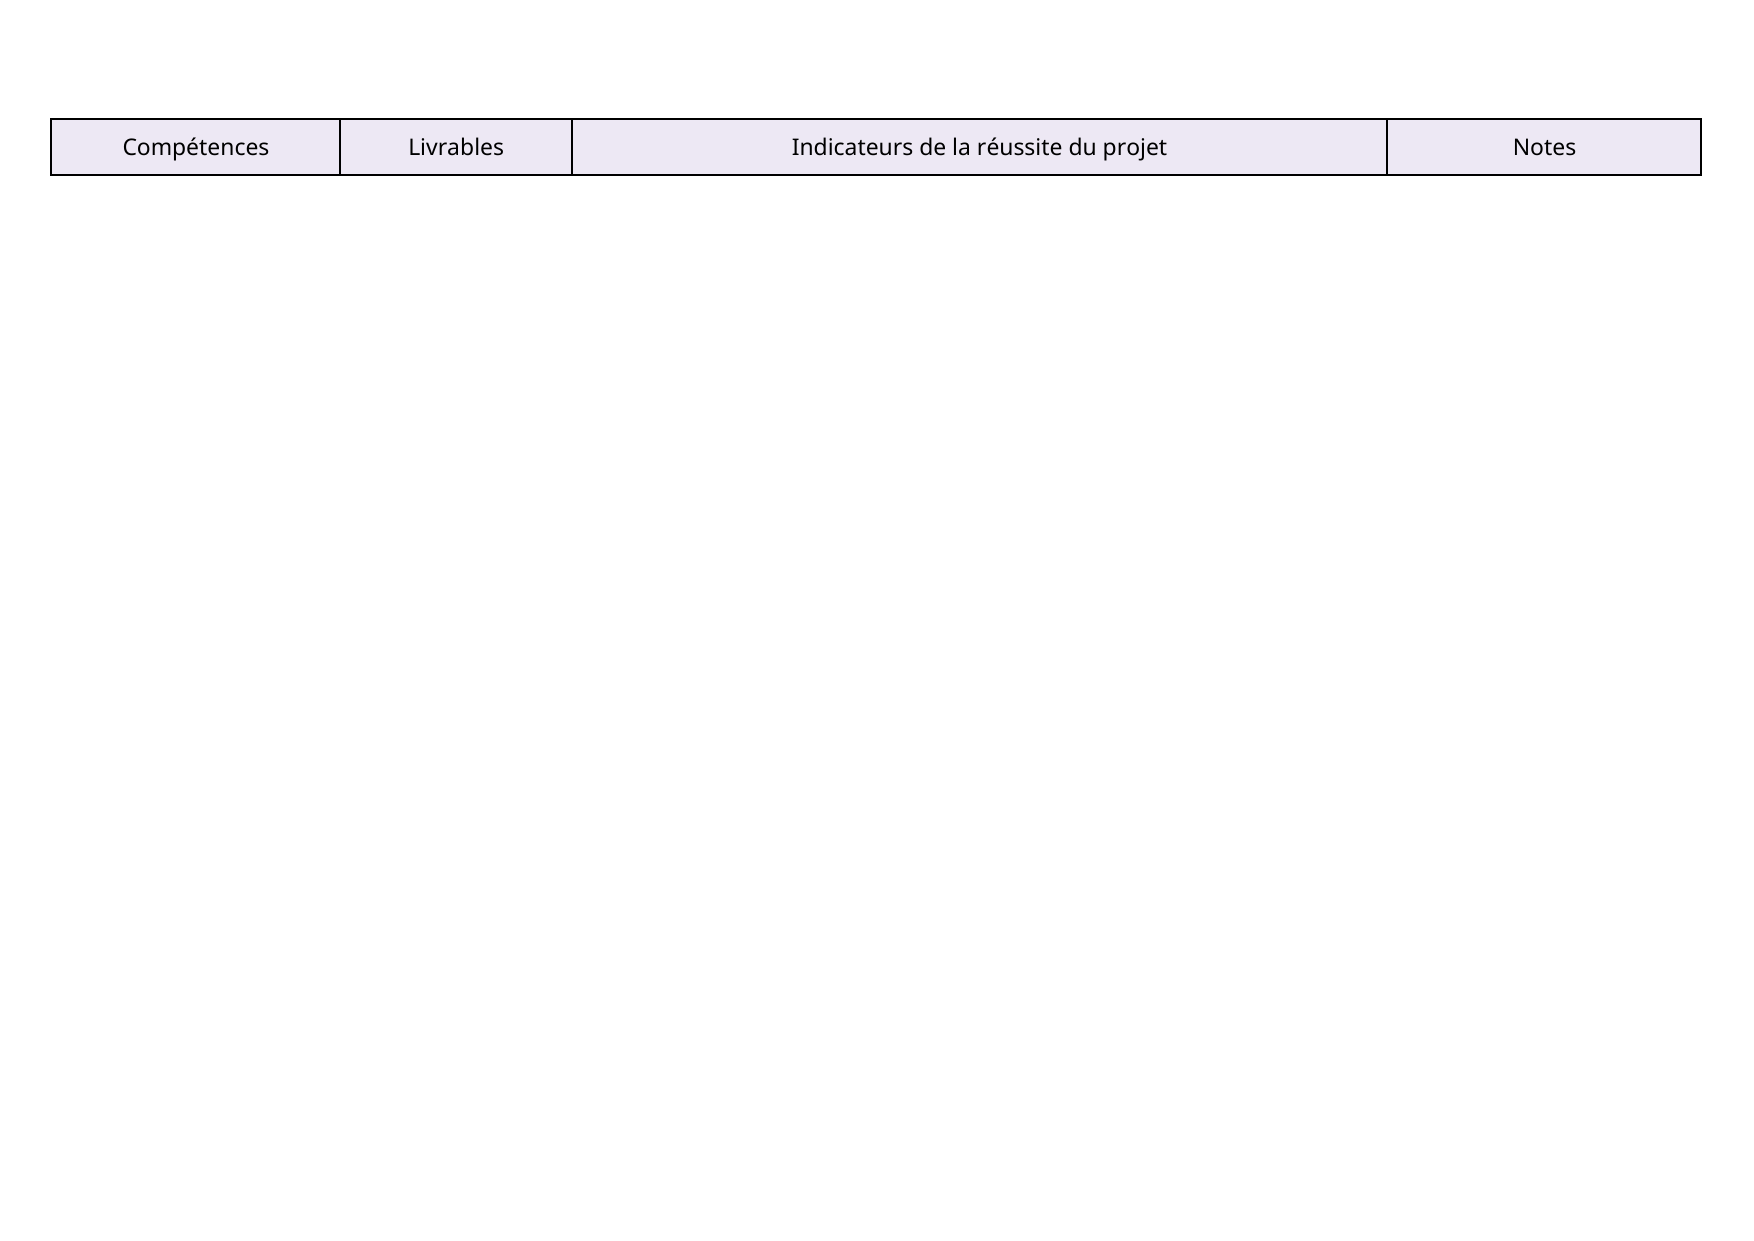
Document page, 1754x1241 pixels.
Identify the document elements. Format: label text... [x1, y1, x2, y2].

table_header Livrables [341, 120, 571, 174]
table_header Compétences [52, 120, 339, 174]
table_header Indicateurs de la réussite du projet [573, 120, 1386, 174]
table_header Notes [1388, 120, 1700, 174]
